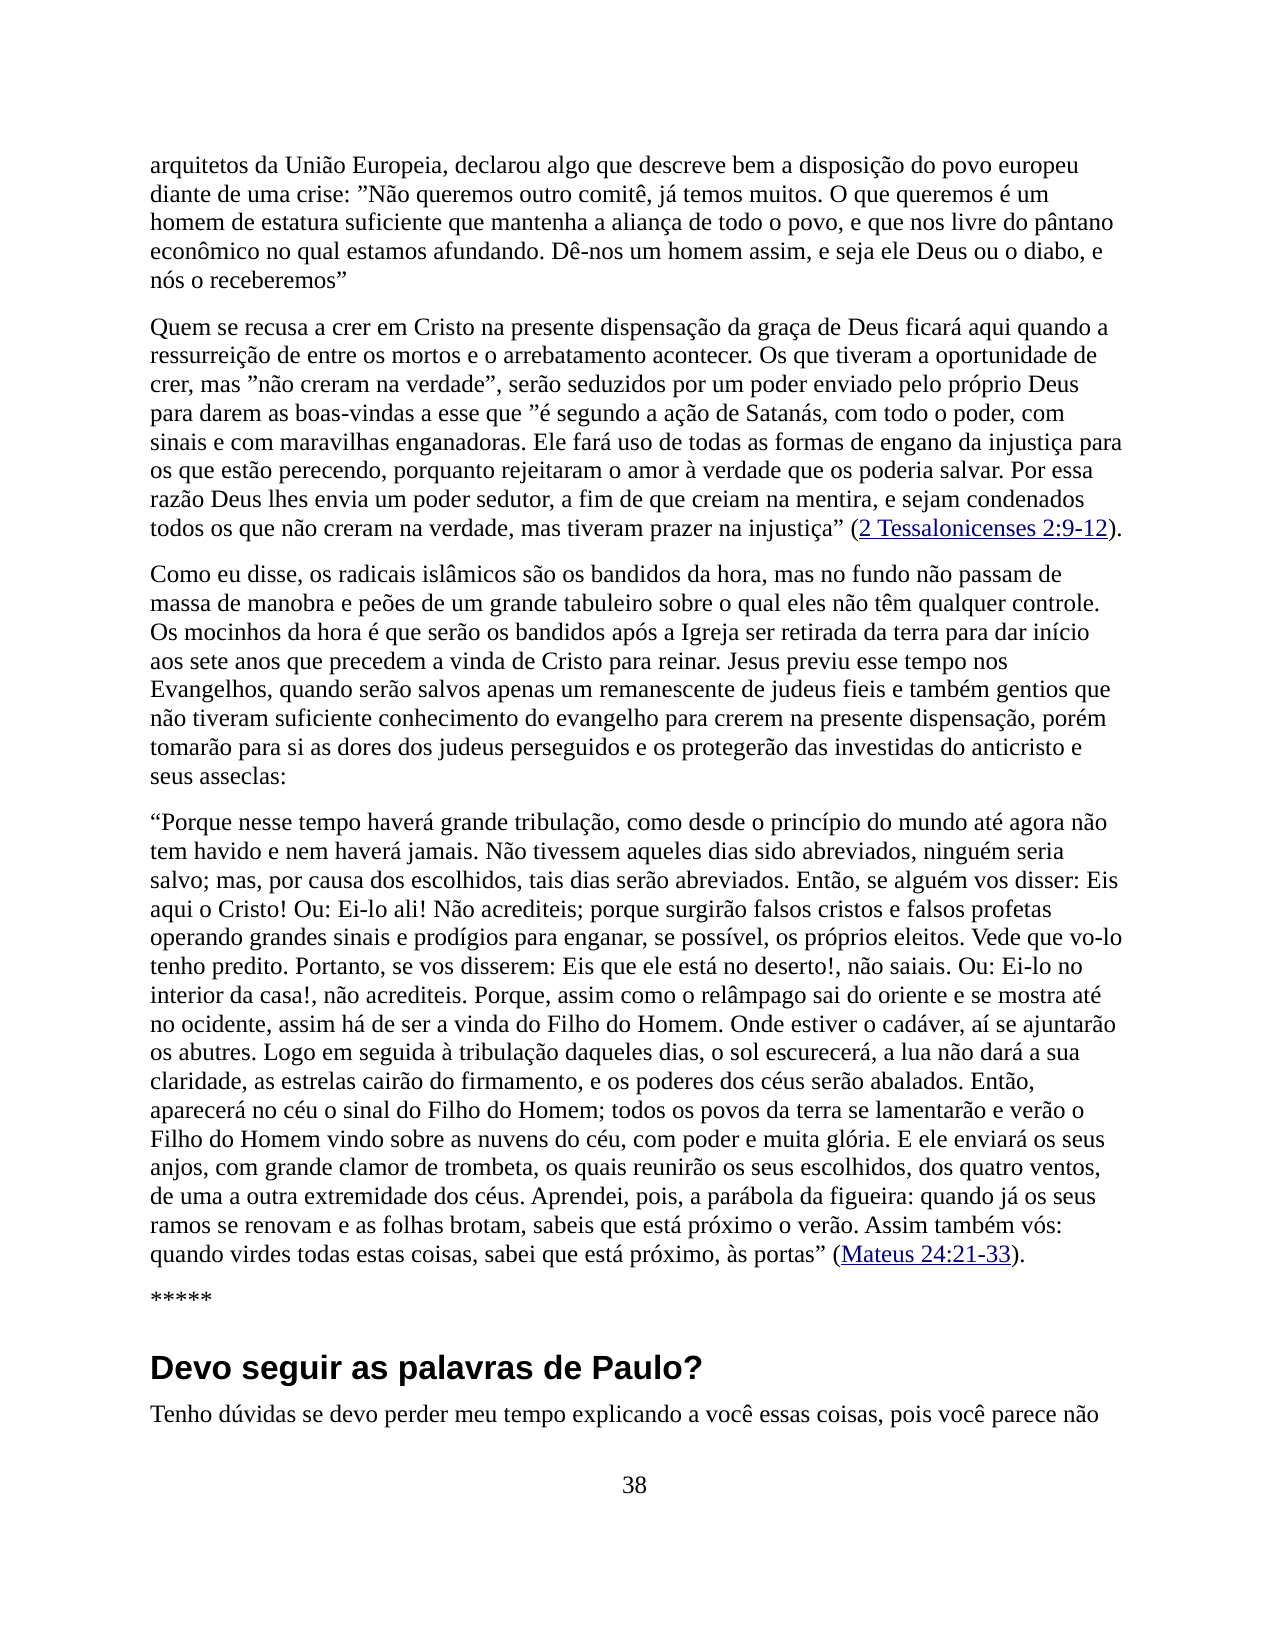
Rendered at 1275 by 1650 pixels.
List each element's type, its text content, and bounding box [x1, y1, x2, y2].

text “Porque nesse tempo haverá grande tribulação, como desde o princípio do mundo até agora não tem havido e nem haverá jamais. Não tivessem aqueles dias sido abreviados, ninguém seria salvo; mas, por causa dos escolhidos, tais dias serão abreviados. Então, se alguém vos disser: Eis aqui o Cristo! Ou: Ei-lo ali! Não acrediteis; porque surgirão falsos cristos e falsos profetas operando grandes sinais e prodígios para enganar, se possível, os próprios eleitos. Vede que vo-lo tenho predito. Portanto, se vos disserem: Eis que ele está no deserto!, não saiais. Ou: Ei-lo no interior da casa!, não acrediteis. Porque, assim como o relâmpago sai do oriente e se mostra até no ocidente, assim há de ser a vinda do Filho do Homem. Onde estiver o cadáver, aí se ajuntarão os abutres. Logo em seguida à tribulação daqueles dias, o sol escurecerá, a lua não dará a sua claridade, as estrelas cairão do firmamento, e os poderes dos céus serão abalados. Então, aparecerá no céu o sinal do Filho do Homem; todos os povos da terra se lamentarão e verão o Filho do Homem vindo sobre as nuvens do céu, com poder e muita glória. E ele enviará os seus anjos, com grande clamor de trombeta, os quais reunirão os seus escolhidos, dos quatro ventos, de uma a outra extremidade dos céus. Aprendei, pois, a parábola da figueira: quando já os seus ramos se renovam e as folhas brotam, sabeis que está próximo o verão. Assim também vós: quando virdes todas estas coisas, sabei que está próximo, às portas” (Mateus 24:21-33). [150, 807, 1125, 1267]
text ***** [150, 1285, 1125, 1314]
text Quem se recusa a crer em Cristo na presente dispensação da graça de Deus ficará aqui quando a ressurreição de entre os mortos e o arrebatamento acontecer. Os que tiveram a oportunidade de crer, mas ”não creram na verdade”, serão seduzidos por um poder enviado pelo próprio Deus para darem as boas-vindas a esse que ”é segundo a ação de Satanás, com todo o poder, com sinais e com maravilhas enganadoras. Ele fará uso de todas as formas de engano da injustiça para os que estão perecendo, porquanto rejeitaram o amor à verdade que os poderia salvar. Por essa razão Deus lhes envia um poder sedutor, a fim de que creiam na mentira, e sejam condenados todos os que não creram na verdade, mas tiveram prazer na injustiça” (2 Tessalonicenses 2:9-12). [150, 312, 1125, 542]
text arquitetos da União Europeia, declarou algo que descreve bem a disposição do povo europeu diante de uma crise: ”Não queremos outro comitê, já temos muitos. O que queremos é um homem de estatura suficiente que mantenha a aliança de todo o povo, e que nos livre do pântano econômico no qual estamos afundando. Dê-nos um homem assim, e seja ele Deus ou o diabo, e nós o receberemos” [150, 150, 1125, 294]
text Tenho dúvidas se devo perder meu tempo explicando a você essas coisas, pois você parece não [150, 1399, 1125, 1428]
text Como eu disse, os radicais islâmicos são os bandidos da hora, mas no fundo não passam de massa de manobra e peões de um grande tabuleiro sobre o qual eles não têm qualquer controle. Os mocinhos da hora é que serão os bandidos após a Igreja ser retirada da terra para dar início aos sete anos que precedem a vinda de Cristo para reinar. Jesus previu esse tempo nos Evangelhos, quando serão salvos apenas um remanescente de judeus fieis e também gentios que não tiveram suficiente conhecimento do evangelho para crerem na presente dispensação, porém tomarão para si as dores dos judeus perseguidos e os protegerão das investidas do anticristo e seus asseclas: [150, 559, 1125, 789]
subtitle Devo seguir as palavras de Paulo? [150, 1348, 1125, 1387]
